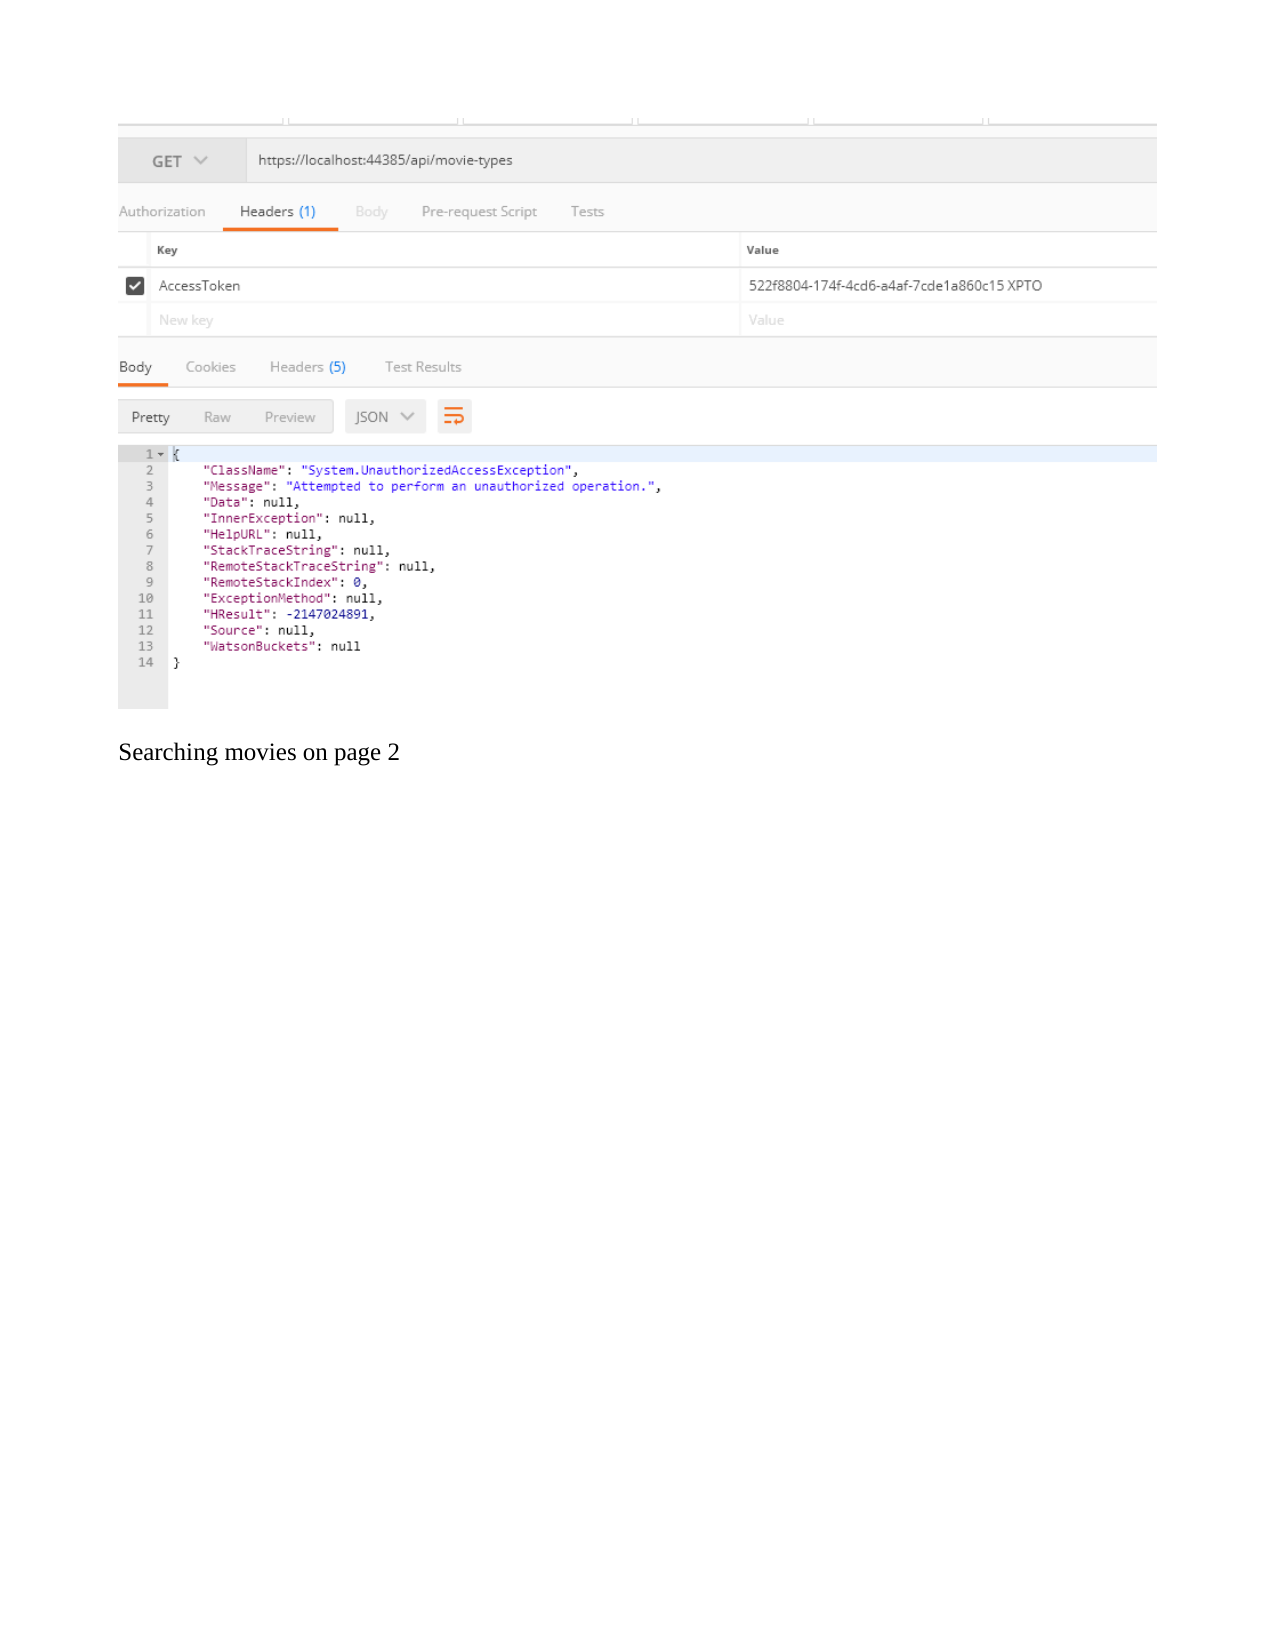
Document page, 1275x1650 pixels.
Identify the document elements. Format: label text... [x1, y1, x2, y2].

text Searching movies on page 2 [118, 737, 1157, 766]
picture [118, 118, 1157, 709]
